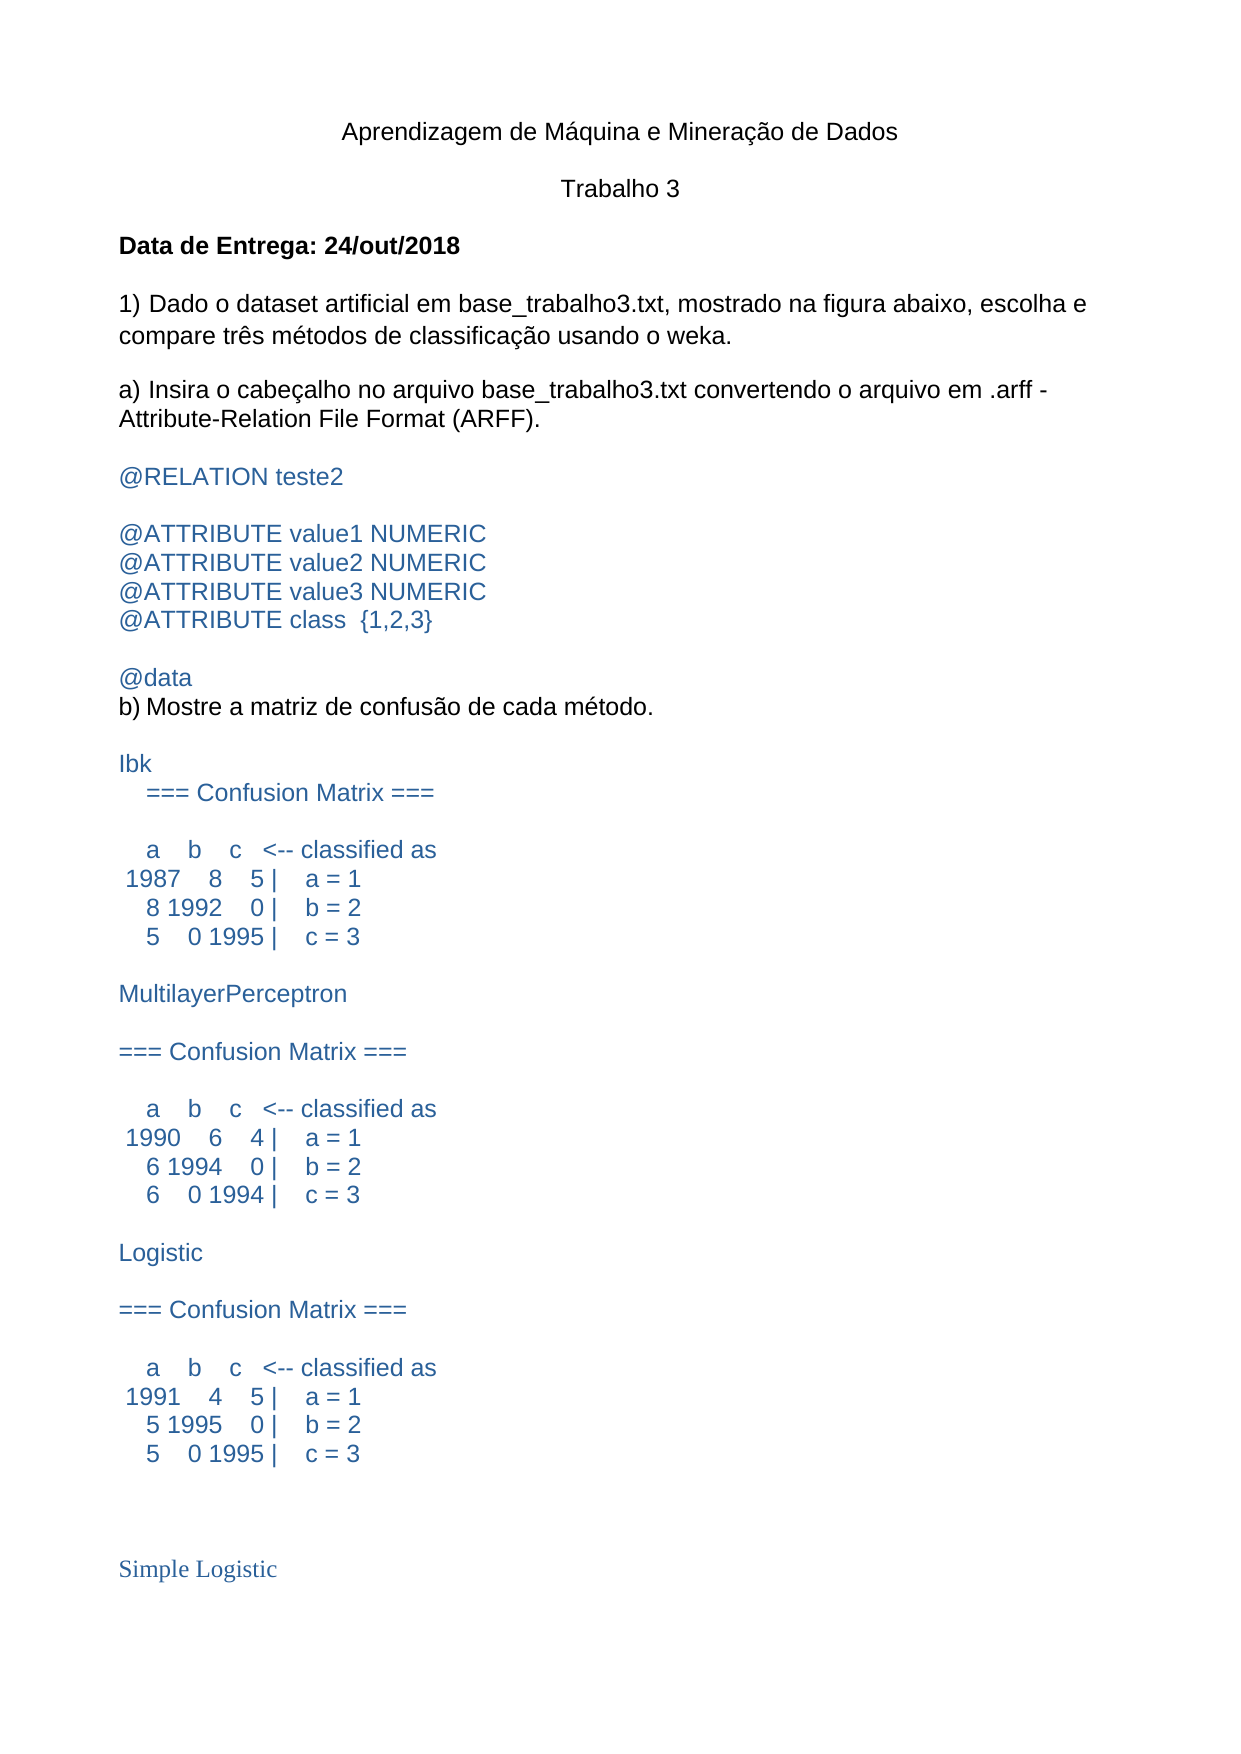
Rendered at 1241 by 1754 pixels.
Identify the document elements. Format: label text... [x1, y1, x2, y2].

text @data [118, 663, 1121, 692]
text @ATTRIBUTE value2 NUMERIC [118, 548, 1121, 577]
text MultilayerPerceptron [118, 979, 1121, 1008]
text @ATTRIBUTE class {1,2,3} [118, 605, 1121, 634]
text a b c <-- classified as [118, 1353, 1121, 1382]
text 1991 4 5 | a = 1 [118, 1382, 1121, 1410]
text a b c <-- classified as [118, 1094, 1121, 1123]
text 1990 6 4 | a = 1 [118, 1123, 1121, 1152]
text === Confusion Matrix === [118, 1295, 1121, 1324]
text Aprendizagem de Máquina e Mineração de Dados [118, 117, 1122, 146]
text === Confusion Matrix === [118, 1037, 1121, 1065]
text 6 0 1994 | c = 3 [118, 1180, 1121, 1209]
text 5 1995 0 | b = 2 [118, 1410, 1121, 1439]
list Mostre a matriz de confusão de cada método. [118, 692, 1121, 720]
text 8 1992 0 | b = 2 [118, 893, 1121, 922]
text @ATTRIBUTE value3 NUMERIC [118, 577, 1121, 605]
text Simple Logistic [118, 1554, 1121, 1583]
text Logistic [118, 1238, 1121, 1267]
list Dado o dataset artificial em base_trabalho3.txt, mostrado na figura abaixo, escolha e compare três métodos de classificação usando o weka. [118, 289, 1121, 350]
text @ATTRIBUTE value1 NUMERIC [118, 519, 1121, 548]
text 5 0 1995 | c = 3 [118, 1439, 1121, 1468]
text 1987 8 5 | a = 1 [118, 864, 1121, 893]
text Data de Entrega: 24/out/2018 [119, 231, 1121, 260]
text 5 0 1995 | c = 3 [118, 922, 1121, 950]
text @RELATION teste2 [118, 462, 1121, 490]
text a b c <-- classified as [118, 835, 1121, 864]
text 6 1994 0 | b = 2 [118, 1152, 1121, 1180]
text Trabalho 3 [118, 174, 1122, 203]
list Insira o cabeçalho no arquivo base_trabalho3.txt convertendo o arquivo em .arff - Attribute-Relation File Format (ARFF). [118, 375, 1121, 433]
text Ibk === Confusion Matrix === [118, 749, 1121, 807]
